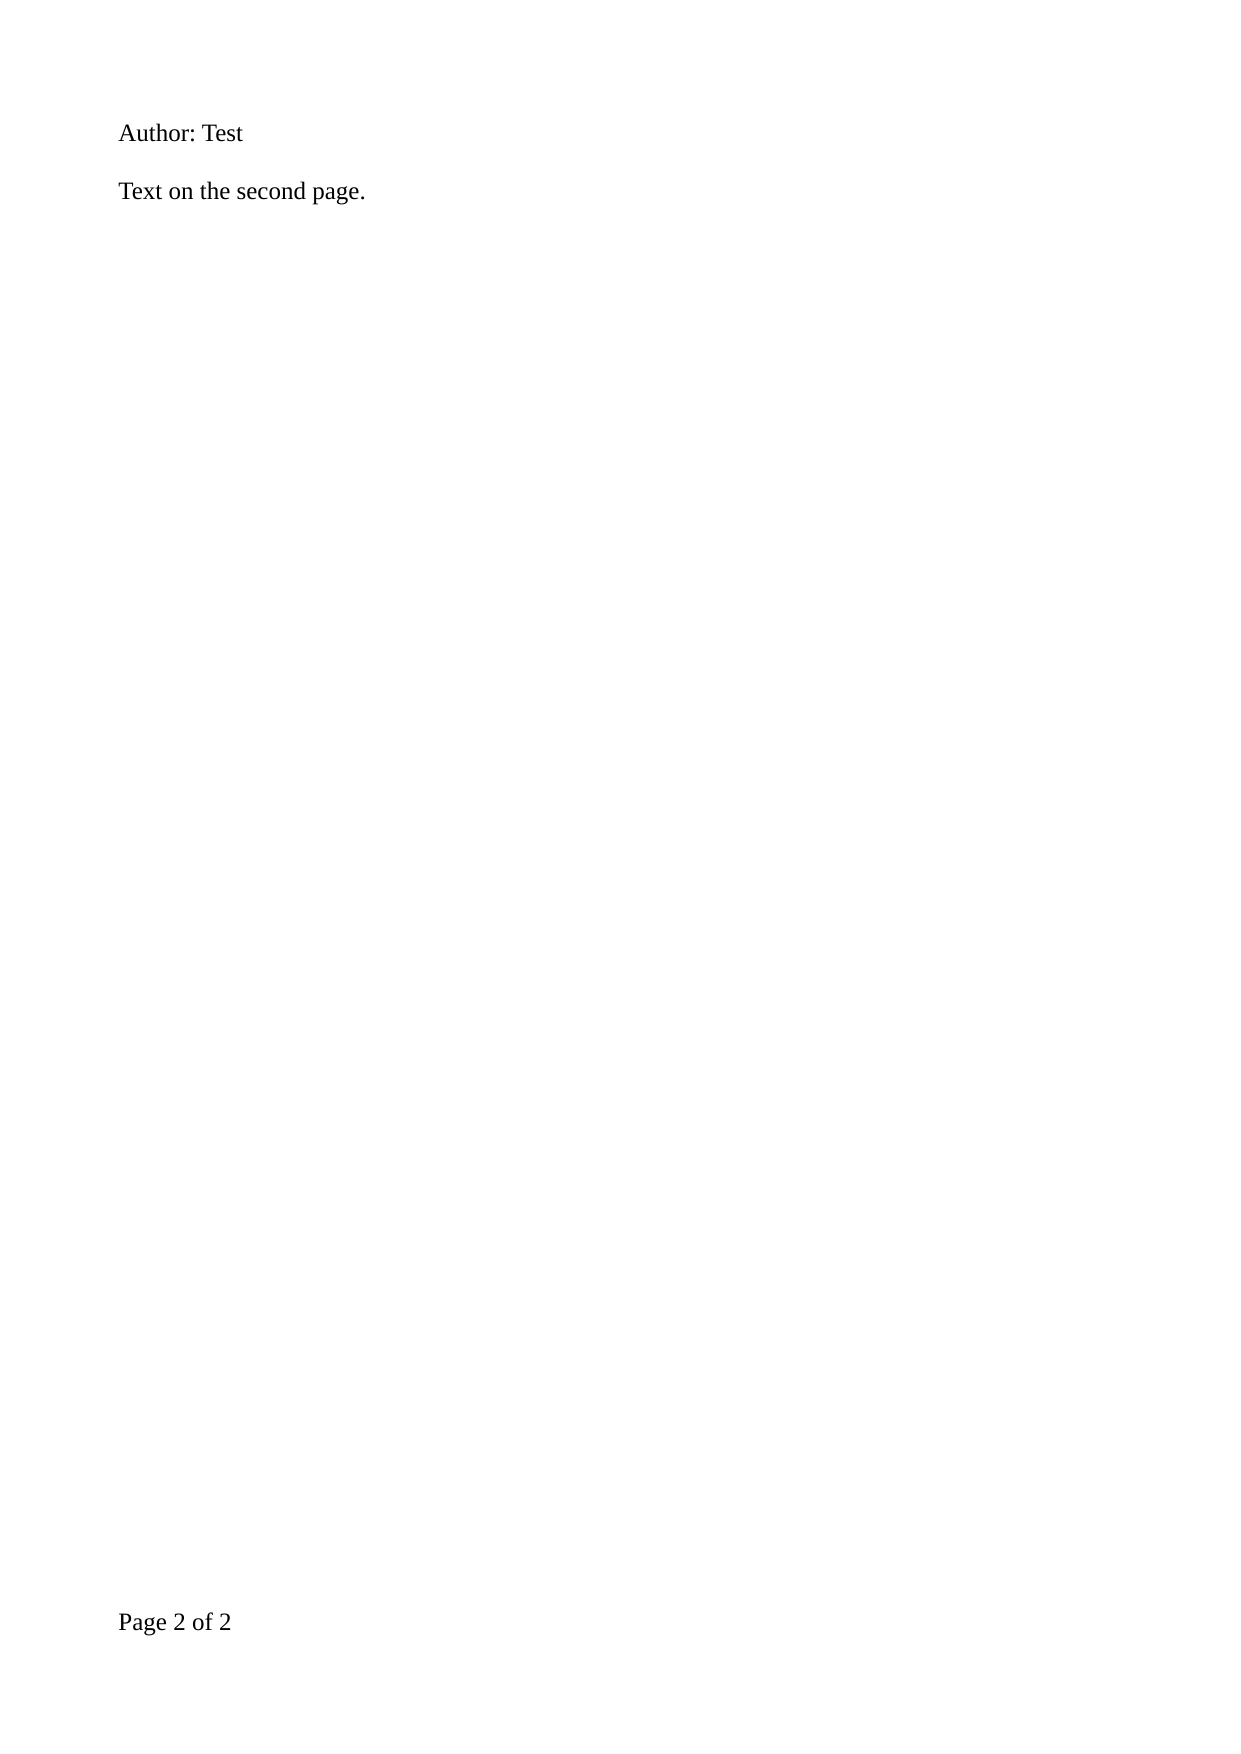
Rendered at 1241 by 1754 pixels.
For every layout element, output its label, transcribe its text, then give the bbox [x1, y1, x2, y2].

text Text on the second page. [118, 176, 1122, 205]
